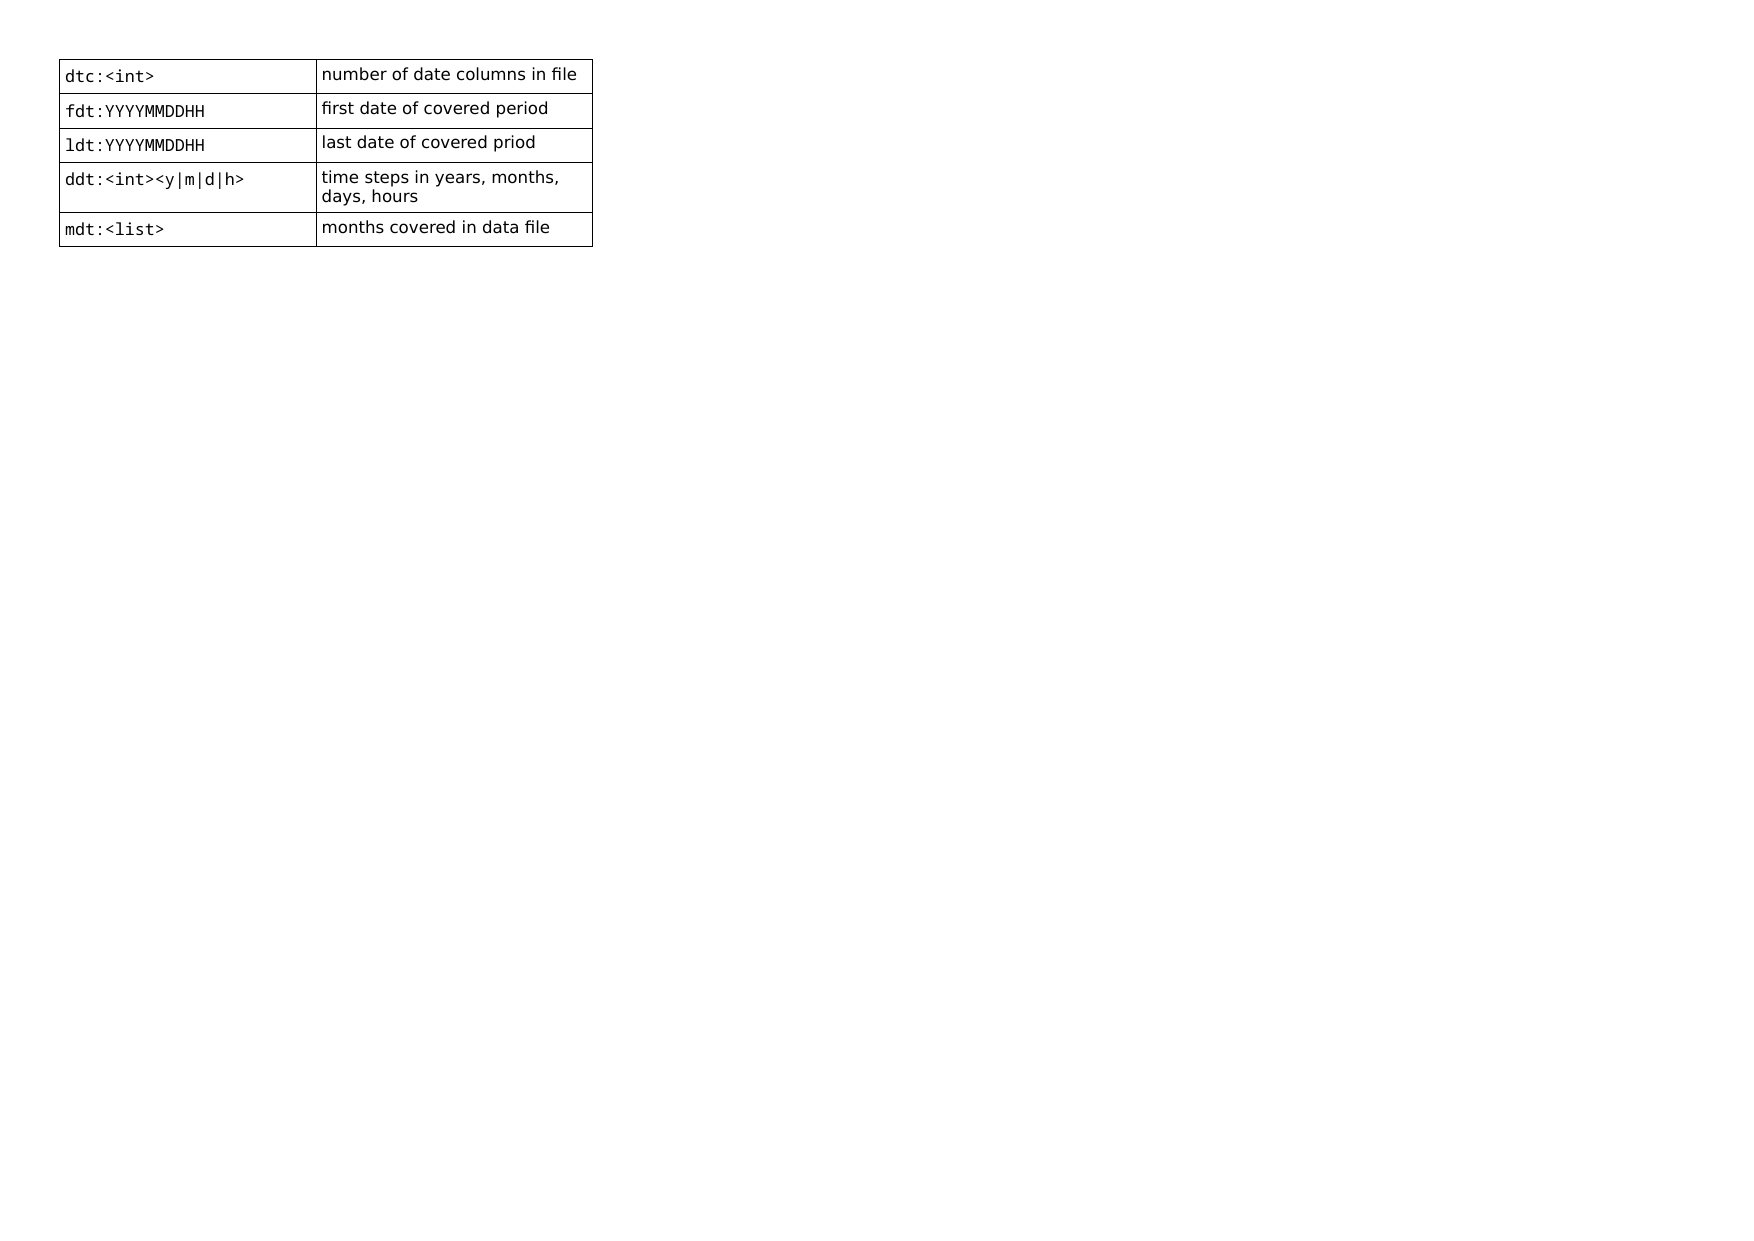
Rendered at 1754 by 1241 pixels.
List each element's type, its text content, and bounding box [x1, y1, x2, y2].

table_cell number of date columns in file [317, 60, 592, 93]
table_cell mdt:<list> [60, 213, 316, 246]
table_cell months covered in data file [317, 213, 592, 246]
table_cell fdt:YYYYMMDDHH [60, 94, 316, 128]
table_cell time steps in years, months, days, hours [317, 163, 592, 212]
table_cell first date of covered period [317, 94, 592, 128]
table_cell ldt:YYYYMMDDHH [60, 129, 316, 162]
table_cell dtc:<int> [60, 60, 316, 93]
table_cell last date of covered priod [317, 129, 592, 162]
table_cell ddt:<int><y|m|d|h> [60, 163, 316, 212]
